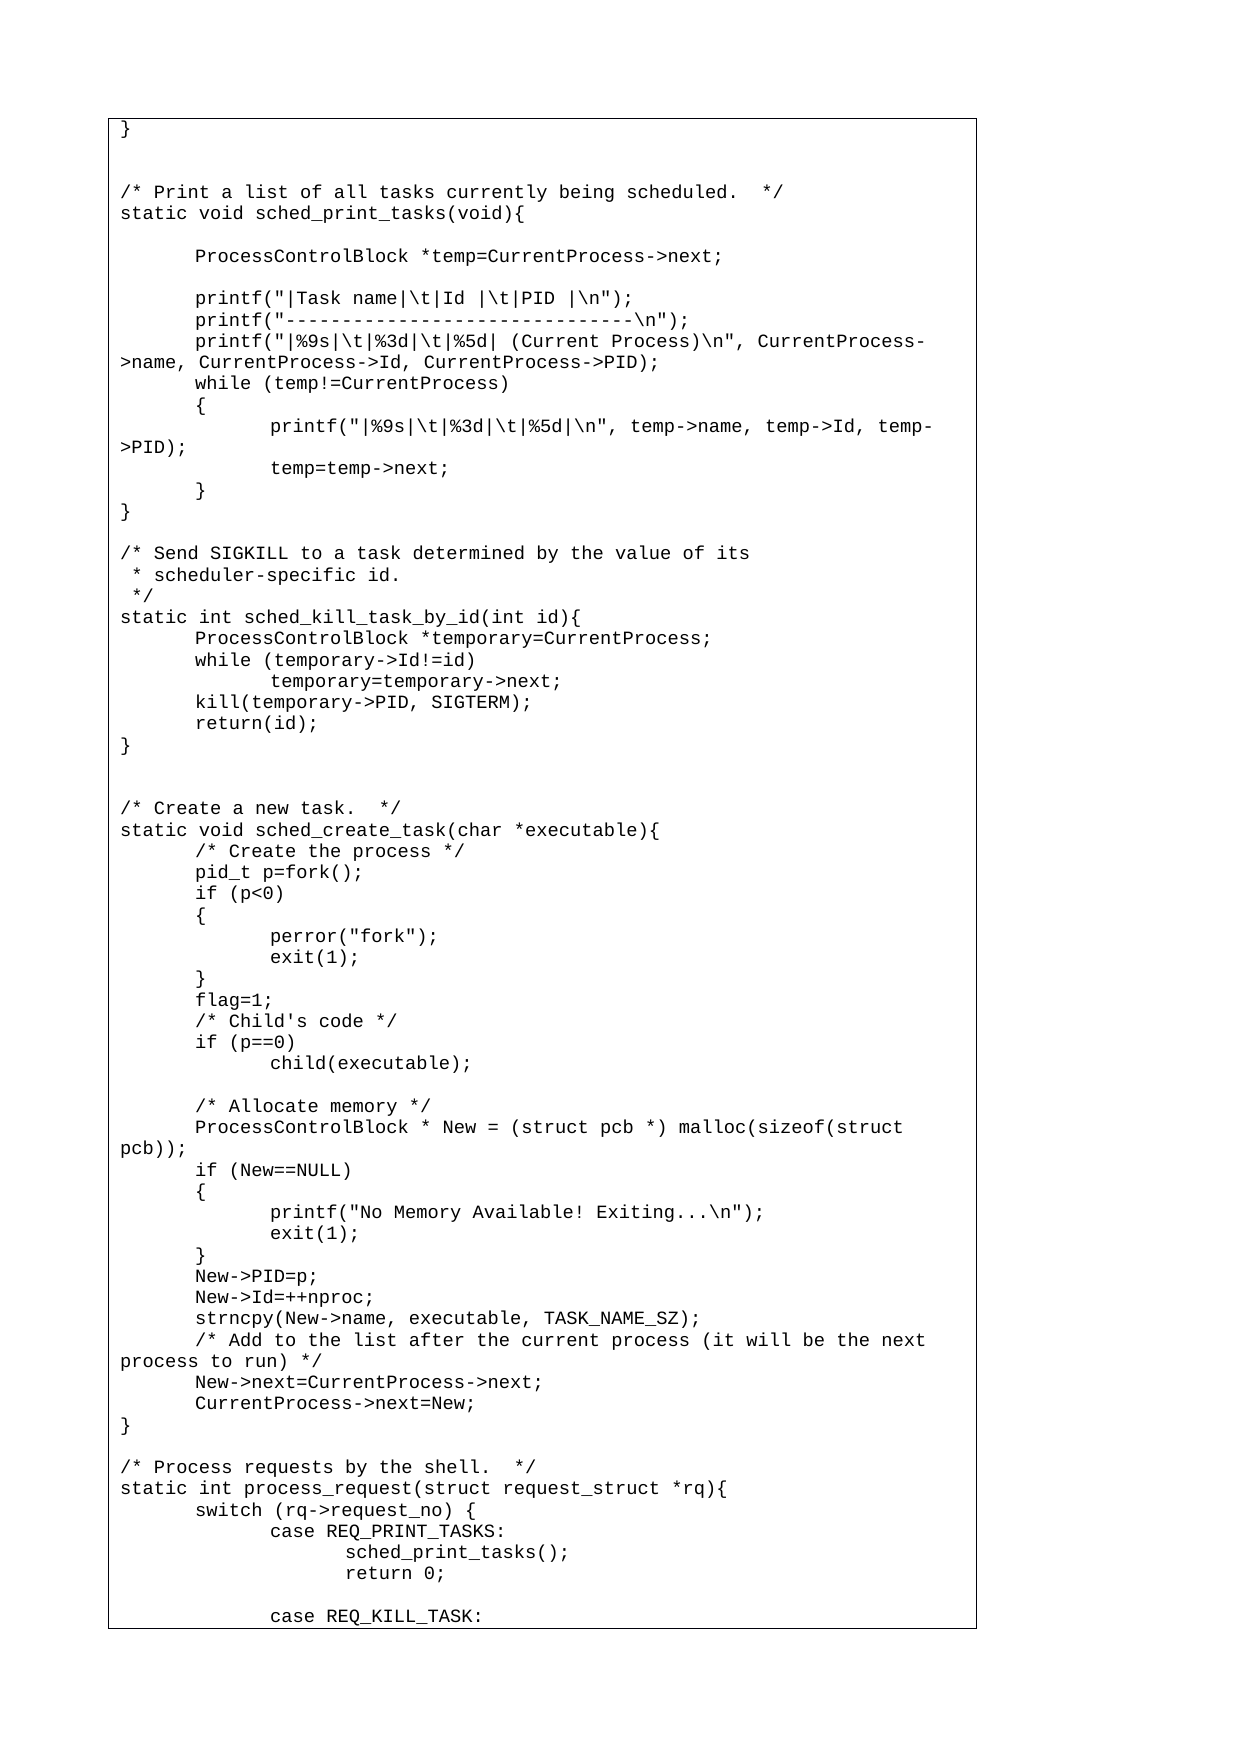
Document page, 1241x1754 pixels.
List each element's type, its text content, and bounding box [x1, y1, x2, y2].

table_header } /* Print a list of all tasks currently being scheduled. */ static void sched_print_tasks(void){ ProcessControlBlock *temp=CurrentProcess->next; printf("|Task name|\t|Id |\t|PID |\n"); printf("-------------------------------\n"); printf("|%9s|\t|%3d|\t|%5d| (Current Process)\n", CurrentProcess->name, CurrentProcess->Id, CurrentProcess->PID); while (temp!=CurrentProcess) { printf("|%9s|\t|%3d|\t|%5d|\n", temp->name, temp->Id, temp->PID); temp=temp->next; } } /* Send SIGKILL to a task determined by the value of its * scheduler-specific id. */ static int sched_kill_task_by_id(int id){ ProcessControlBlock *temporary=CurrentProcess; while (temporary->Id!=id) temporary=temporary->next; kill(temporary->PID, SIGTERM); return(id); } /* Create a new task. */ static void sched_create_task(char *executable){ /* Create the process */ pid_t p=fork(); if (p<0) { perror("fork"); exit(1); } flag=1; /* Child's code */ if (p==0) child(executable); /* Allocate memory */ ProcessControlBlock * New = (struct pcb *) malloc(sizeof(struct pcb)); if (New==NULL) { printf("No Memory Available! Exiting...\n"); exit(1); } New->PID=p; New->Id=++nproc; strncpy(New->name, executable, TASK_NAME_SZ); /* Add to the list after the current process (it will be the next process to run) */ New->next=CurrentProcess->next; CurrentProcess->next=New; } /* Process requests by the shell. */ static int process_request(struct request_struct *rq){ switch (rq->request_no) { case REQ_PRINT_TASKS: sched_print_tasks(); return 0; case REQ_KILL_TASK: [109, 119, 976, 1628]
